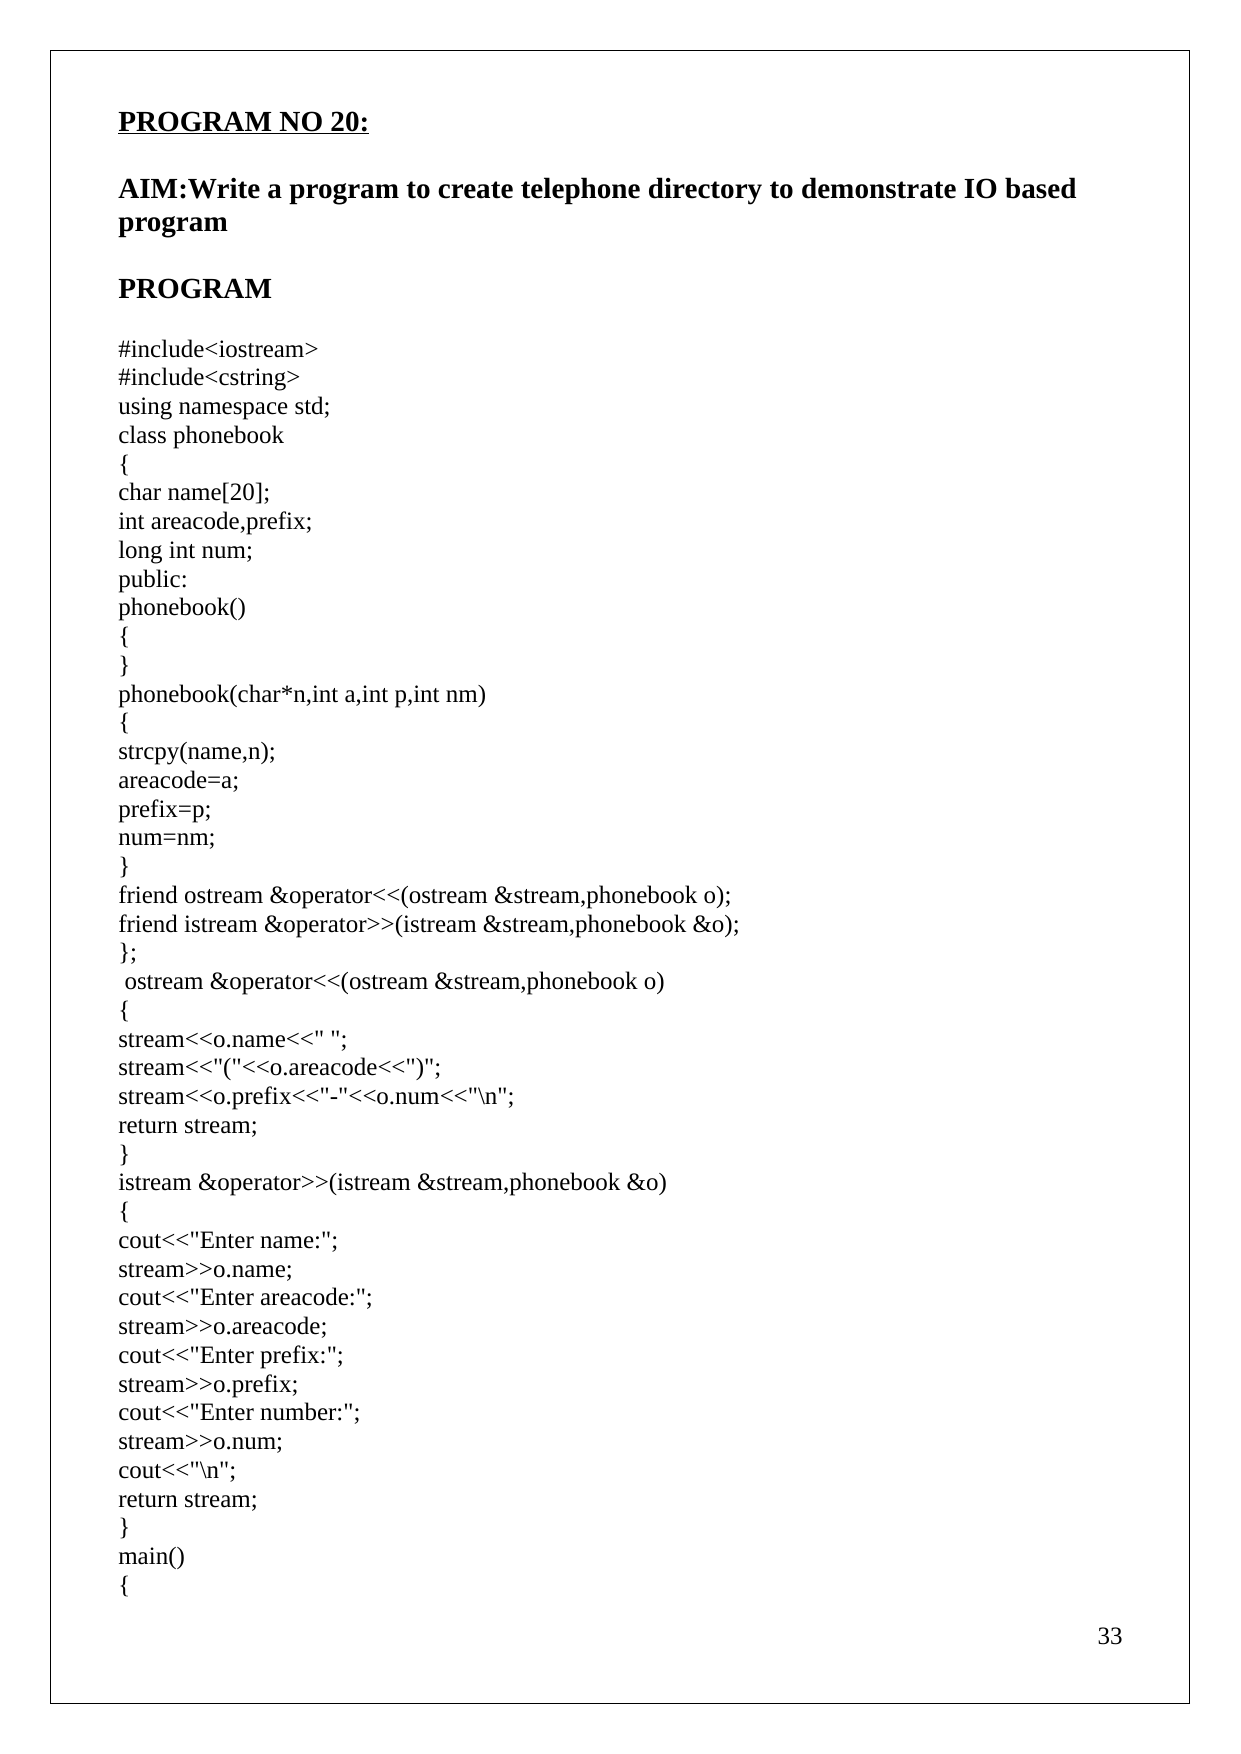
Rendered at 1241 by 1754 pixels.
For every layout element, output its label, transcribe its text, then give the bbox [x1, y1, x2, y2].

text } [118, 851, 1122, 880]
text long int num; [118, 535, 1122, 564]
text public: [118, 564, 1122, 592]
text stream<<"("<<o.areacode<<")"; [118, 1052, 1122, 1081]
text stream<<o.name<<" "; [118, 1024, 1122, 1052]
text phonebook(char*n,int a,int p,int nm) [118, 679, 1122, 707]
text areacode=a; [118, 765, 1122, 794]
text using namespace std; [118, 391, 1122, 420]
text stream>>o.areacode; [118, 1311, 1122, 1340]
text PROGRAM NO 20: [118, 104, 1122, 137]
text #include<iostream> [118, 334, 1122, 362]
text stream>>o.num; [118, 1426, 1122, 1455]
text stream>>o.name; [118, 1254, 1122, 1282]
text char name[20]; [118, 477, 1122, 506]
text PROGRAM [118, 271, 1122, 305]
text AIM:Write a program to create telephone directory to demonstrate IO based program [118, 171, 1122, 238]
text return stream; [118, 1110, 1122, 1139]
text { [118, 707, 1122, 736]
text { [118, 1570, 1122, 1599]
text cout<<"Enter number:"; [118, 1397, 1122, 1426]
text class phonebook [118, 420, 1122, 449]
text return stream; [118, 1484, 1122, 1512]
text { [118, 995, 1122, 1024]
text stream>>o.prefix; [118, 1369, 1122, 1397]
text friend ostream &operator<<(ostream &stream,phonebook o); [118, 880, 1122, 909]
text { [118, 1196, 1122, 1225]
text istream &operator>>(istream &stream,phonebook &o) [118, 1167, 1122, 1196]
text friend istream &operator>>(istream &stream,phonebook &o); [118, 909, 1122, 937]
text ostream &operator<<(ostream &stream,phonebook o) [118, 966, 1122, 995]
text { [118, 621, 1122, 650]
text cout<<"\n"; [118, 1455, 1122, 1484]
text prefix=p; [118, 794, 1122, 822]
text } [118, 650, 1122, 679]
text cout<<"Enter areacode:"; [118, 1282, 1122, 1311]
text int areacode,prefix; [118, 506, 1122, 535]
text stream<<o.prefix<<"-"<<o.num<<"\n"; [118, 1081, 1122, 1110]
text num=nm; [118, 822, 1122, 851]
text } [118, 1139, 1122, 1167]
text strcpy(name,n); [118, 736, 1122, 765]
text cout<<"Enter name:"; [118, 1225, 1122, 1254]
text { [118, 449, 1122, 477]
text }; [118, 937, 1122, 966]
text #include<cstring> [118, 362, 1122, 391]
text } [118, 1512, 1122, 1541]
text cout<<"Enter prefix:"; [118, 1340, 1122, 1369]
text main() [118, 1541, 1122, 1570]
text phonebook() [118, 592, 1122, 621]
